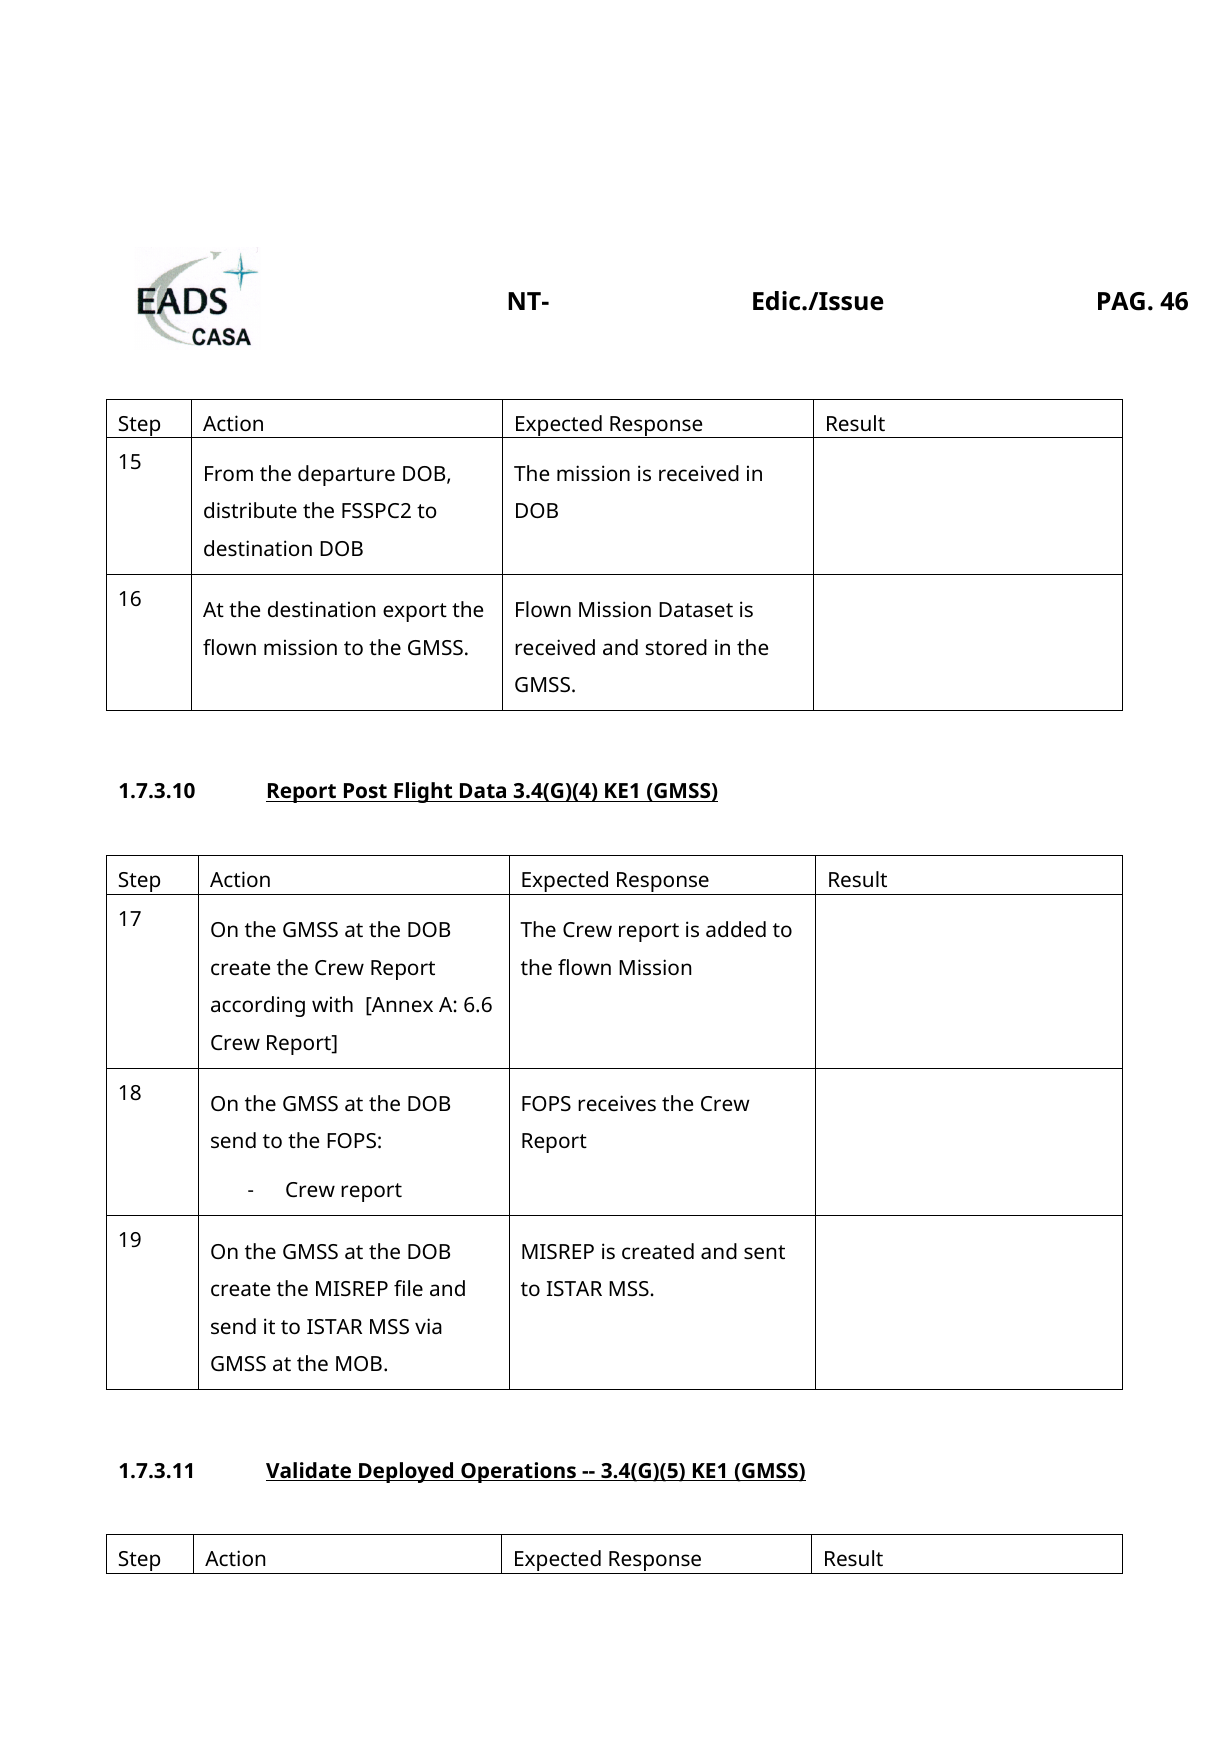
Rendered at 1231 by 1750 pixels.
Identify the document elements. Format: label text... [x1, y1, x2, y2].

table_header Expected Response [503, 400, 813, 437]
table_cell 18 [107, 1069, 198, 1215]
table_cell [816, 895, 1122, 1067]
table_cell [814, 438, 1122, 574]
table_cell 17 [107, 895, 198, 1067]
table_cell [816, 1069, 1122, 1215]
table_cell 16 [107, 575, 191, 710]
table_header Step [107, 400, 191, 437]
table_cell FOPS receives the Crew Report [510, 1069, 815, 1215]
table_header Expected Response [510, 856, 815, 893]
table_header Expected Response [502, 1535, 811, 1573]
table_header Step [107, 856, 198, 893]
table_cell Flown Mission Dataset is received and stored in the GMSS. [503, 575, 813, 710]
table_cell 15 [107, 438, 191, 574]
table_cell At the destination export the flown mission to the GMSS. [192, 575, 502, 710]
table_cell [816, 1216, 1122, 1389]
table_cell On the GMSS at the DOB send to the FOPS: Crew report [199, 1069, 509, 1215]
table_cell The Crew report is added to the flown Mission [510, 895, 815, 1067]
table_header Action [192, 400, 502, 437]
table_header Result [814, 400, 1122, 437]
subtitle Validate Deployed Operations -- 3.4(G)(5) KE1 (GMSS) [118, 1447, 1083, 1484]
table_header Action [194, 1535, 501, 1573]
table_cell MISREP is created and sent to ISTAR MSS. [510, 1216, 815, 1389]
table_cell From the departure DOB, distribute the FSSPC2 to destination DOB [192, 438, 502, 574]
table_header Action [199, 856, 509, 893]
table_header Result [812, 1535, 1122, 1573]
subtitle Report Post Flight Data 3.4(G)(4) KE1 (GMSS) [118, 767, 1083, 805]
table_cell [814, 575, 1122, 710]
picture [134, 247, 261, 350]
table_cell The mission is received in DOB [503, 438, 813, 574]
table_header Step [107, 1535, 193, 1573]
table_cell On the GMSS at the DOB create the Crew Report according with [Annex A: 6.6 Crew Report] [199, 895, 509, 1067]
table_cell 19 [107, 1216, 198, 1389]
table_cell On the GMSS at the DOB create the MISREP file and send it to ISTAR MSS via GMSS at the MOB. [199, 1216, 509, 1389]
table_header Result [816, 856, 1122, 893]
